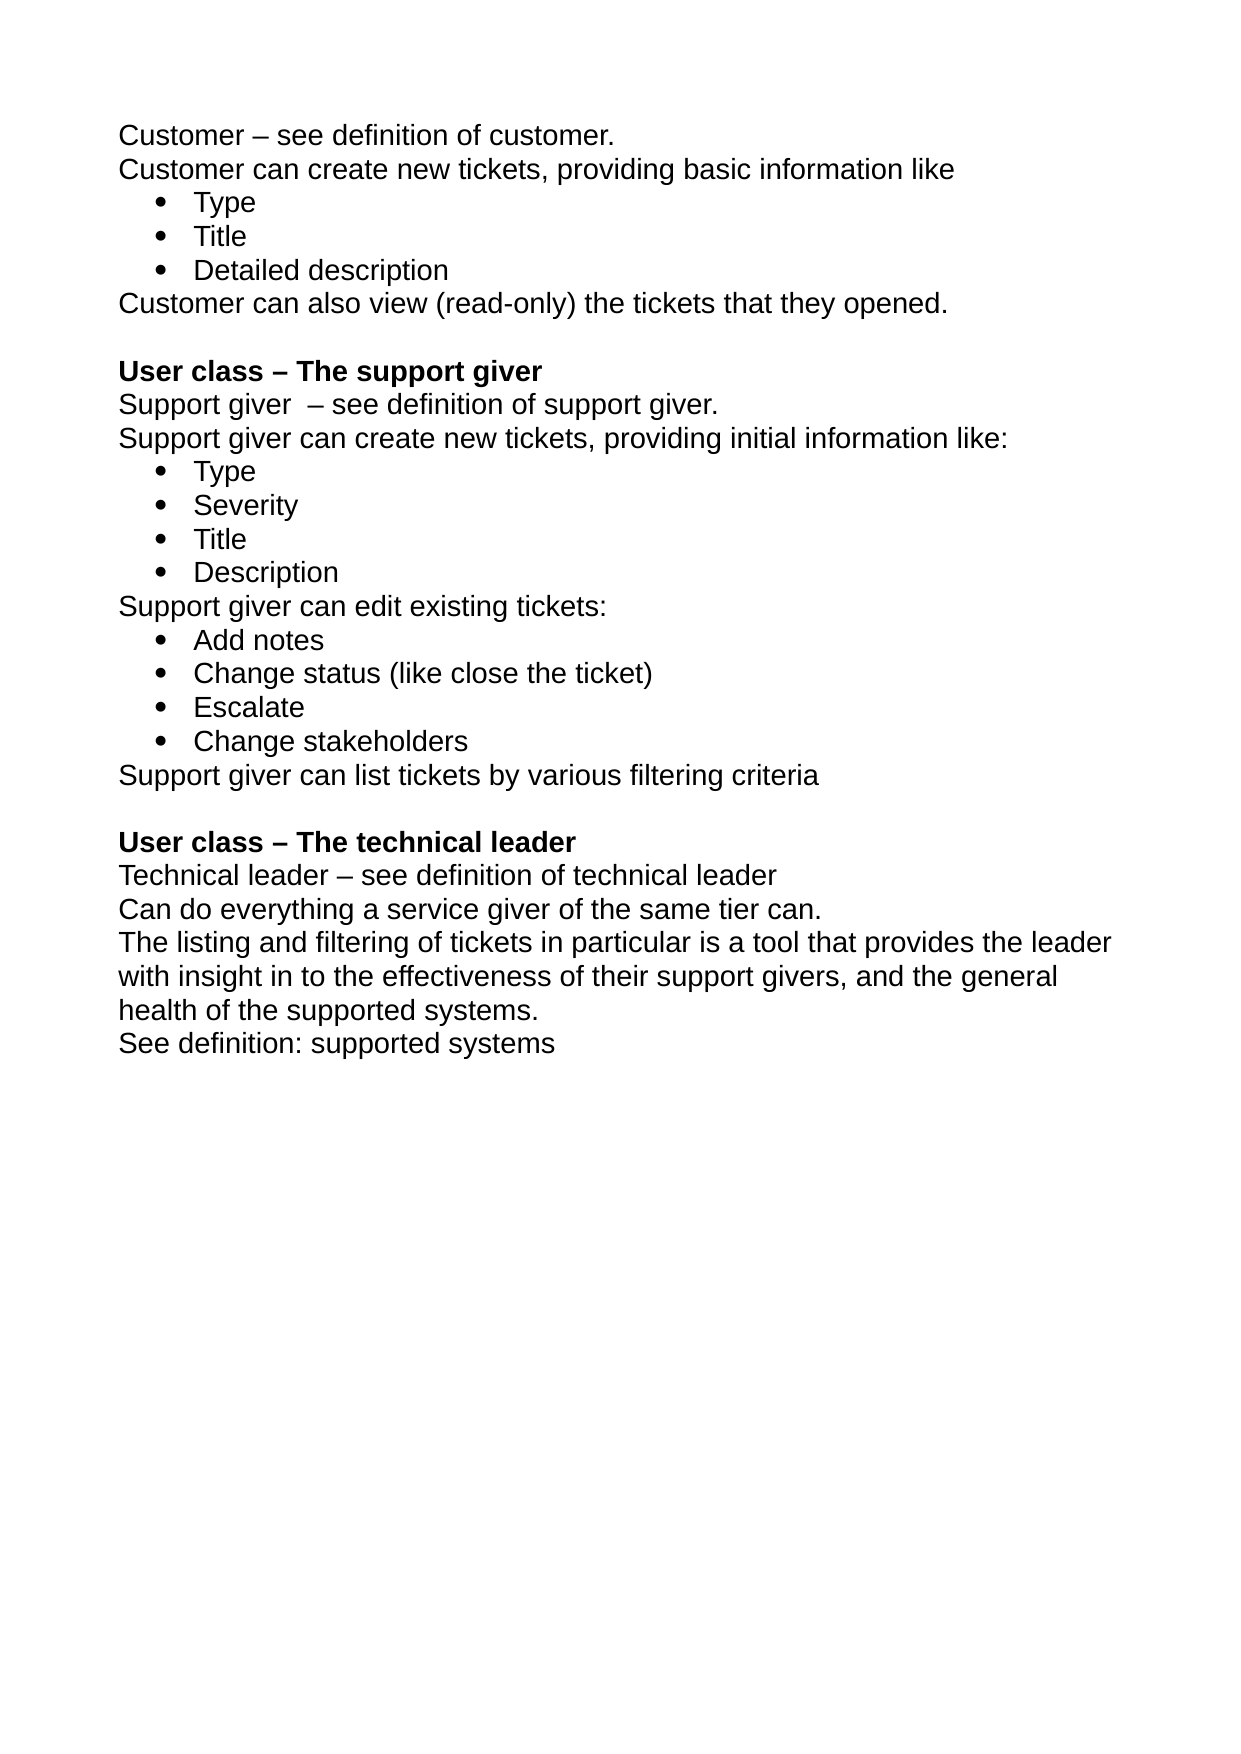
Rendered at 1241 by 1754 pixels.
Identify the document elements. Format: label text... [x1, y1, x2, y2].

text Support giver can edit existing tickets: [118, 589, 1122, 623]
list Add notes [156, 623, 1122, 656]
text User class – The technical leader [118, 825, 1122, 858]
list Change stakeholders [156, 724, 1122, 758]
text Customer can also view (read-only) the tickets that they opened. [118, 286, 1122, 320]
list Detailed description [156, 253, 1122, 286]
list Type [156, 185, 1122, 219]
text Support giver can list tickets by various filtering criteria [118, 758, 1122, 791]
list Title [156, 522, 1122, 555]
list Description [156, 555, 1122, 589]
list Type [156, 454, 1122, 488]
text User class – The support giver [118, 353, 1122, 387]
text Support giver can create new tickets, providing initial information like: [118, 421, 1122, 454]
text Support giver – see definition of support giver. [118, 387, 1122, 421]
text Customer can create new tickets, providing basic information like [118, 152, 1122, 185]
list Change status (like close the ticket) [156, 656, 1122, 690]
text The listing and filtering of tickets in particular is a tool that provides the leader with insight in to the effectiveness of their support givers, and the general health of the supported systems. [118, 925, 1122, 1026]
text Technical leader – see definition of technical leader [118, 858, 1122, 892]
list Title [156, 219, 1122, 253]
text Customer – see definition of customer. [118, 118, 1122, 152]
text See definition: supported systems [118, 1026, 1122, 1059]
list Escalate [156, 690, 1122, 724]
list Severity [156, 488, 1122, 522]
text Can do everything a service giver of the same tier can. [118, 892, 1122, 925]
